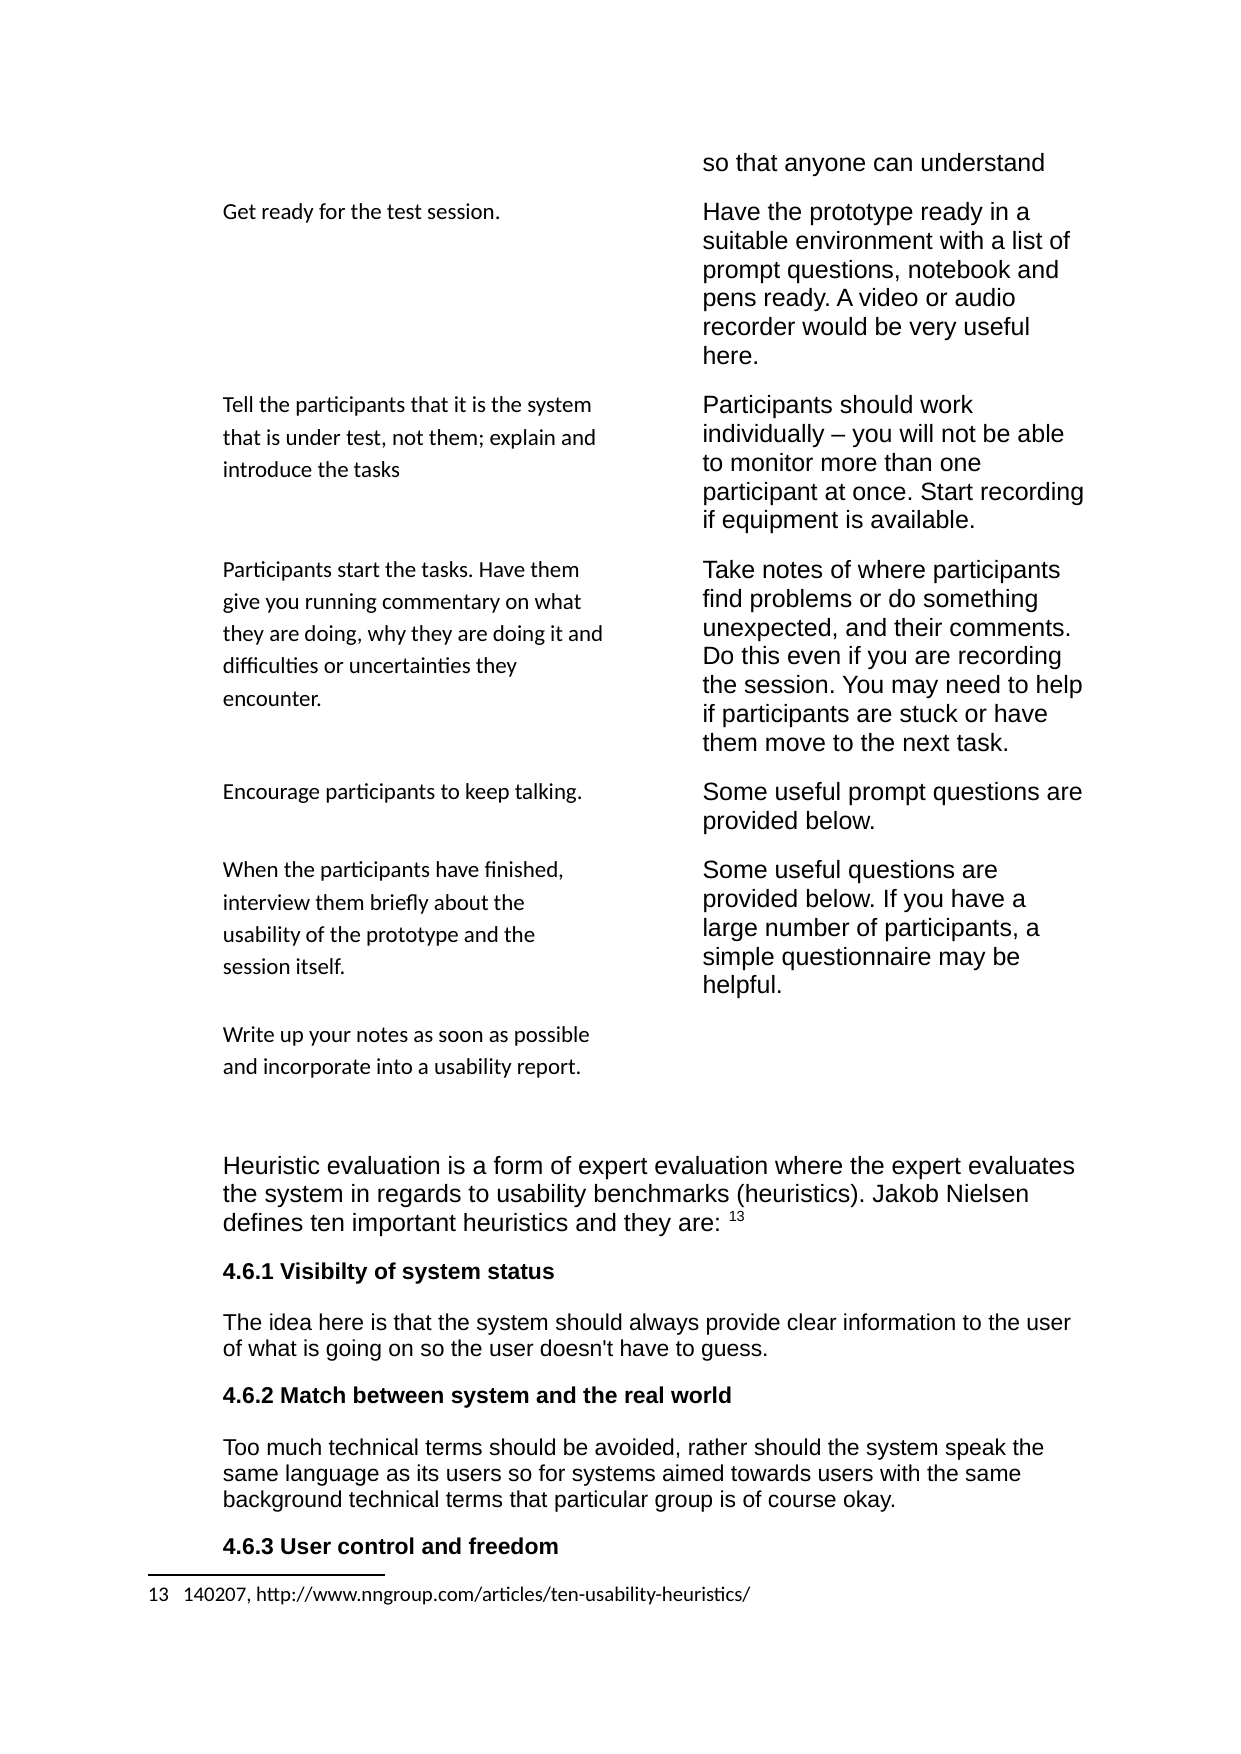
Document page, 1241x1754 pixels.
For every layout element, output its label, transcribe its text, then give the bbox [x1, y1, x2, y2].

table_cell When the participants have finished, interview them briefly about the usability of the prototype and the session itself. [136, 856, 616, 1020]
table_cell Write up your notes as soon as possible and incorporate into a usability report. [136, 1020, 616, 1101]
list Heuristic evaluation is a form of expert evaluation where the expert evaluates the system in regards to usability benchmarks (heuristics). Jakob Nielsen defines ten important heuristics and they are: [185, 1151, 1093, 1237]
table_cell Participants should work individually – you will not be able to monitor more than one participant at once. Start recording if equipment is available. [616, 391, 1096, 555]
table_cell Participants start the tasks. Have them give you running commentary on what they are doing, why they are doing it and difficulties or uncertainties they encounter. [136, 555, 616, 777]
table_cell so that anyone can understand [616, 148, 1096, 197]
table_cell Take notes of where participants find problems or do something unexpected, and their comments. Do this even if you are recording the session. You may need to help if participants are stuck or have them move to the next task. [616, 555, 1096, 777]
list 4.6.3 User control and freedom [185, 1533, 1093, 1560]
list 4.6.1 Visibilty of system status [185, 1258, 1093, 1284]
table_cell [136, 148, 616, 197]
list 4.6.2 Match between system and the real world [185, 1382, 1093, 1409]
table_cell Have the prototype ready in a suitable environment with a list of prompt questions, notebook and pens ready. A video or audio recorder would be very useful here. [616, 197, 1096, 391]
list Too much technical terms should be avoided, rather should the system speak the same language as its users so for systems aimed towards users with the same background technical terms that particular group is of course okay. [185, 1433, 1093, 1512]
list 140207, http://www.nngroup.com/articles/ten-usability-heuristics/ [148, 1581, 1093, 1606]
table_cell Some useful prompt questions are provided below. [616, 777, 1096, 856]
list The idea here is that the system should always provide clear information to the user of what is going on so the user doesn't have to guess. [185, 1309, 1093, 1362]
table_cell Some useful questions are provided below. If you have a large number of participants, a simple questionnaire may be helpful. [616, 856, 1096, 1020]
table_cell [616, 1020, 1096, 1101]
table_cell Get ready for the test session. [136, 197, 616, 391]
table_cell Tell the participants that it is the system that is under test, not them; explain and introduce the tasks [136, 391, 616, 555]
table_cell Encourage participants to keep talking. [136, 777, 616, 856]
